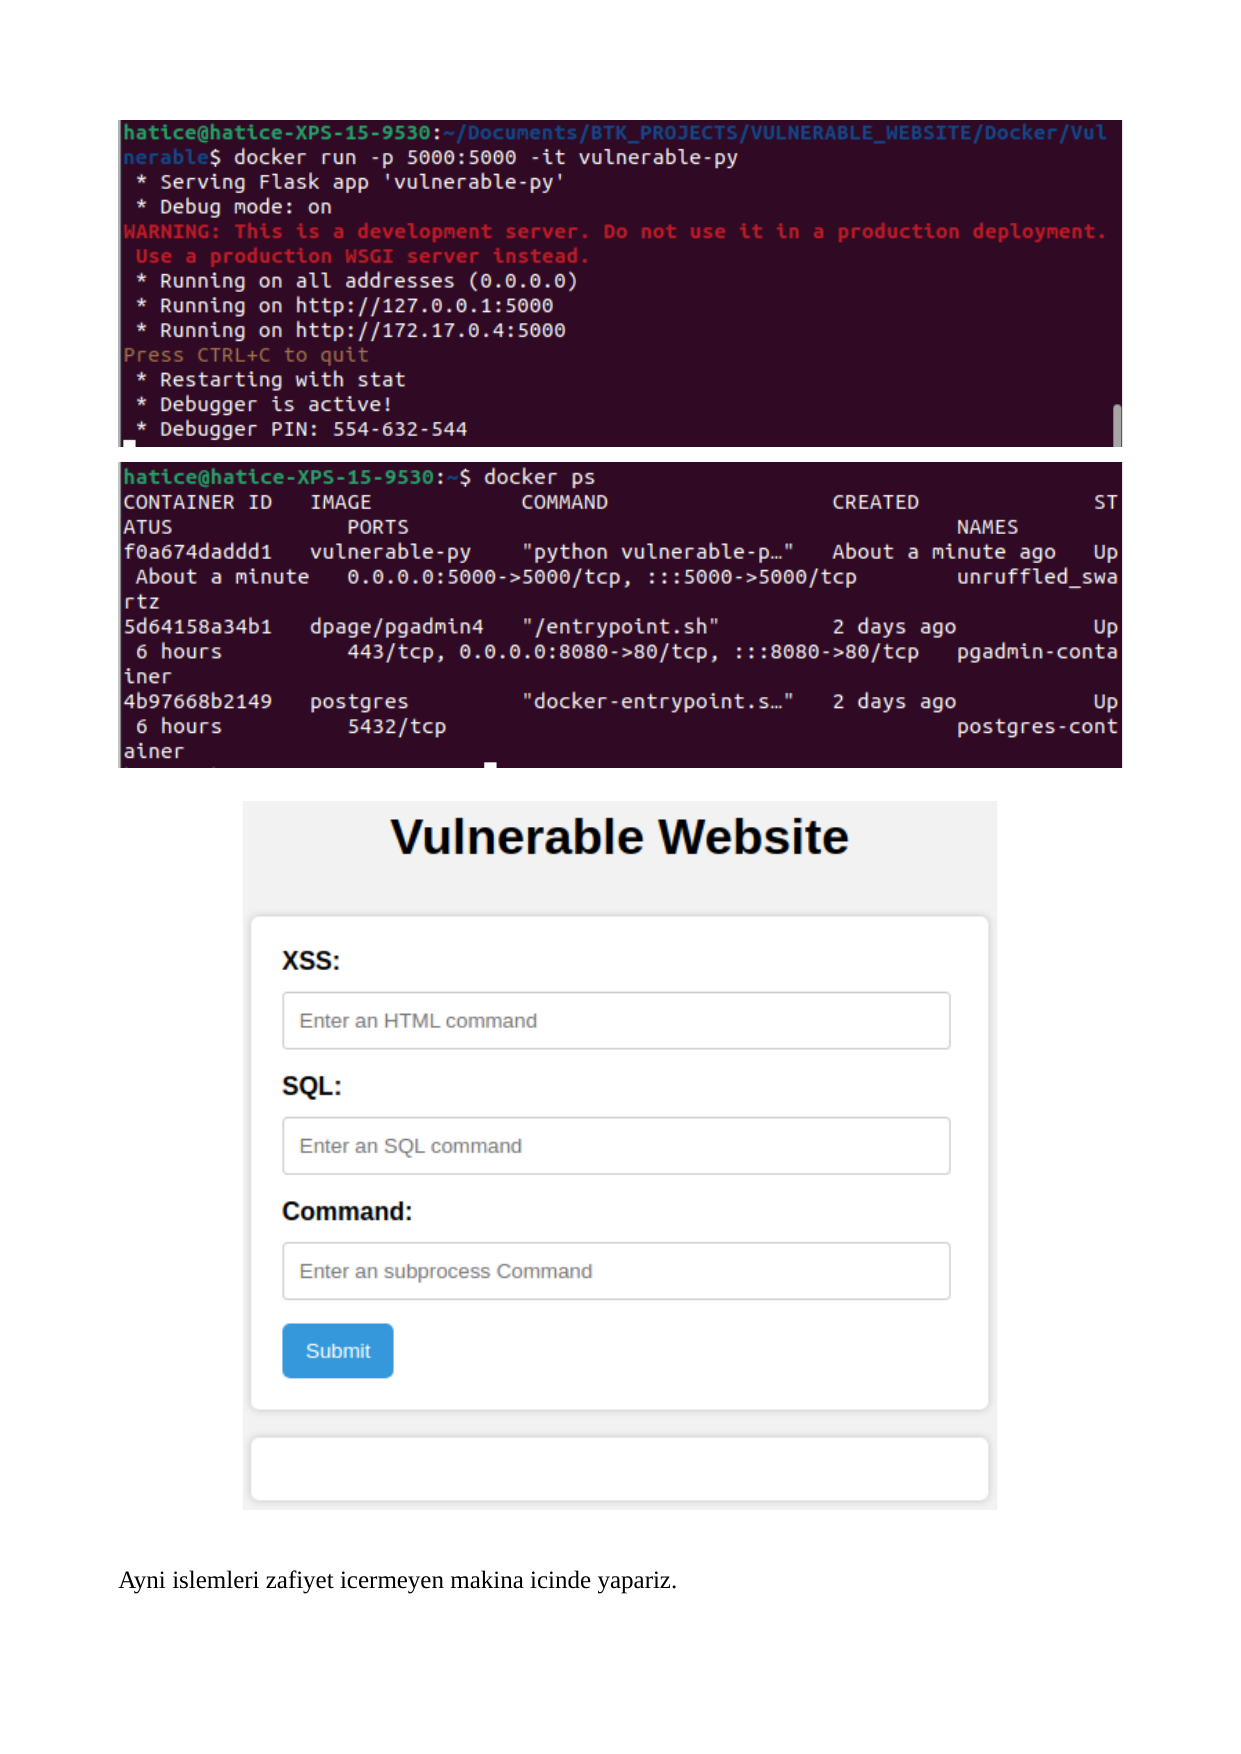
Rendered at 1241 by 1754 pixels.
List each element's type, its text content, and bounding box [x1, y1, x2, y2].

picture [118, 462, 1123, 768]
picture [242, 801, 998, 1510]
picture [118, 120, 1123, 447]
subtitle Ayni islemleri zafiyet icermeyen makina icinde yapariz. [118, 1565, 1122, 1594]
